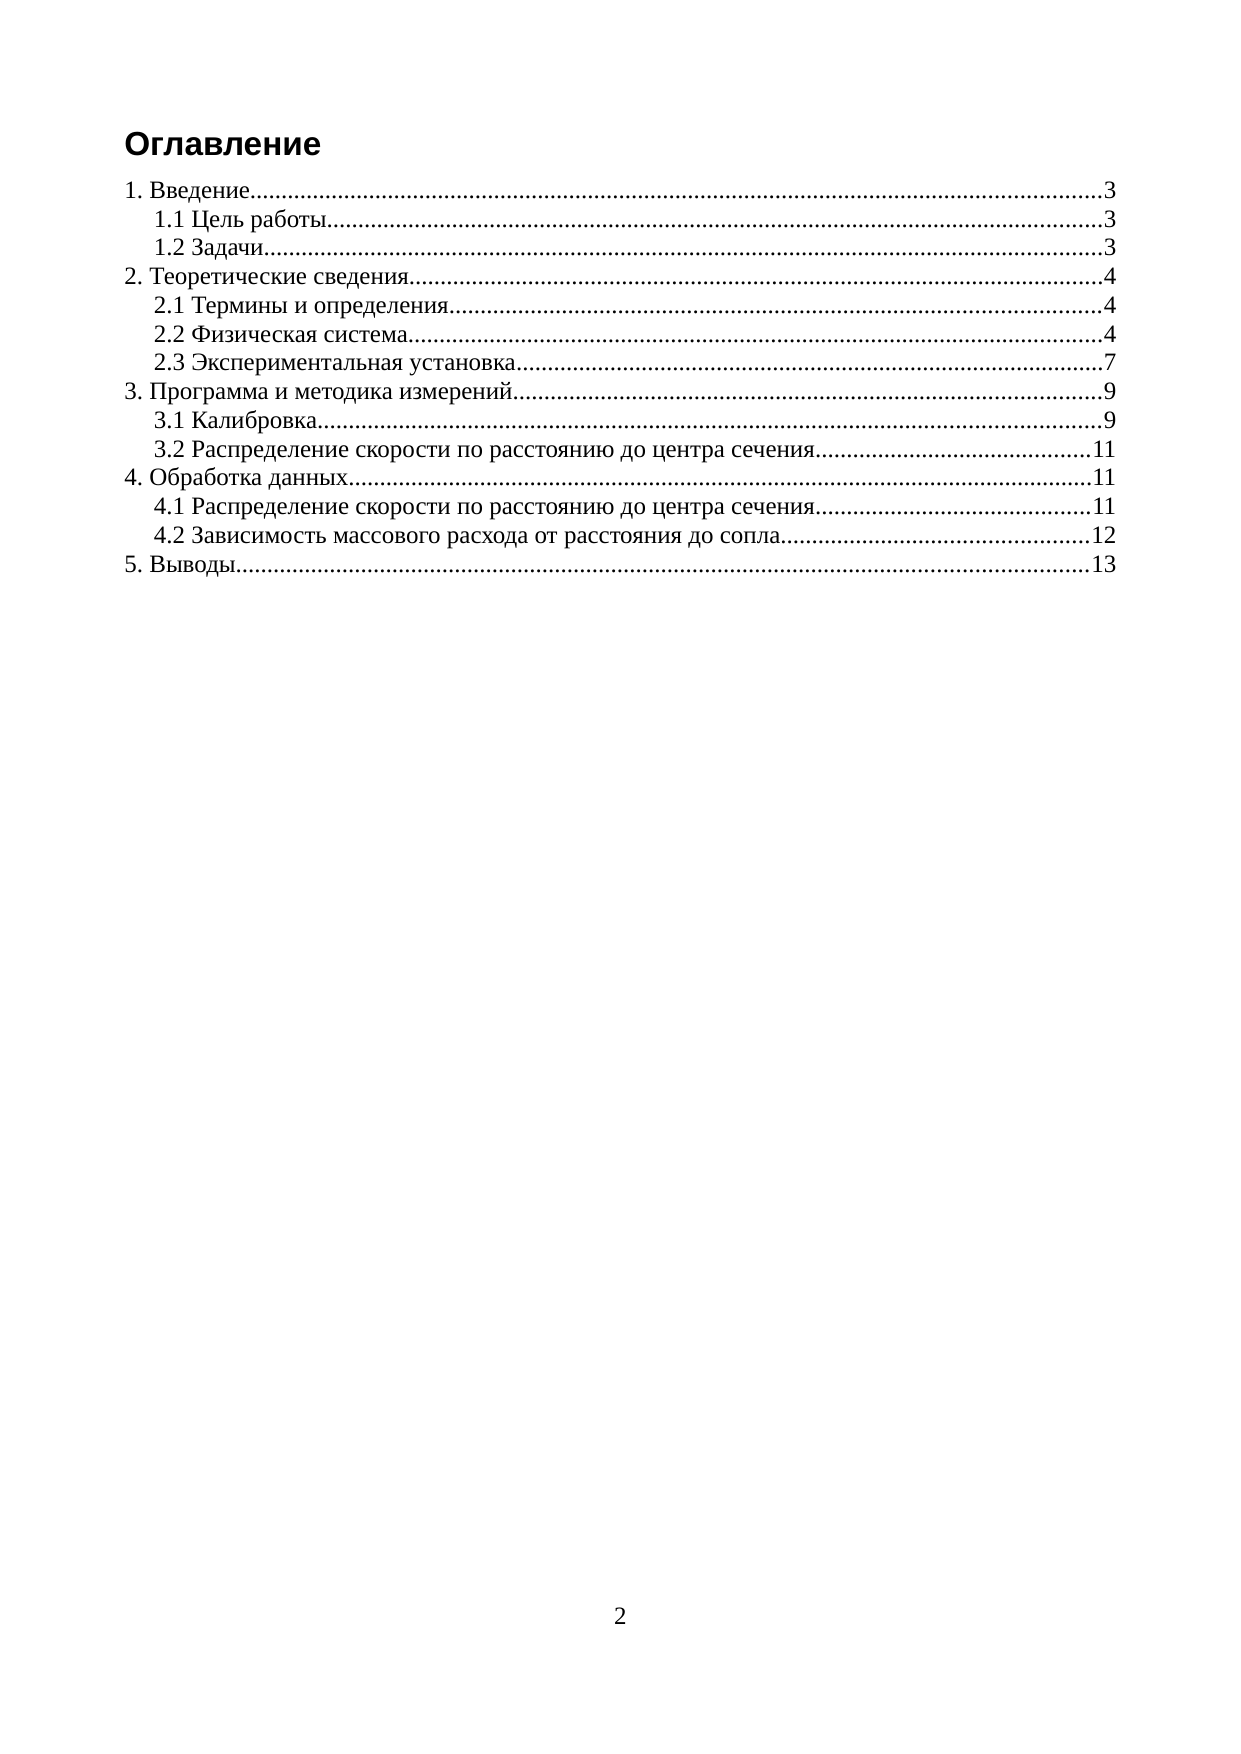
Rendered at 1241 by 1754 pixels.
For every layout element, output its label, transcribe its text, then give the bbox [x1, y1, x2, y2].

text 4. Обработка данных 11 [124, 462, 1116, 491]
text 4.1 Распределение скорости по расстоянию до центра сечения 11 [153, 491, 1116, 520]
text 1.2 Задачи 3 [153, 232, 1116, 261]
text 5. Выводы 13 [124, 549, 1116, 577]
text 4.2 Зависимость массового расхода от расстояния до сопла 12 [153, 520, 1116, 549]
text 1.1 Цель работы 3 [153, 204, 1116, 232]
text 3. Программа и методика измерений 9 [124, 376, 1116, 405]
text 1. Введение 3 [124, 175, 1116, 204]
text 2.2 Физическая система 4 [153, 319, 1116, 347]
subtitle Оглавление [124, 124, 1116, 162]
text 3.2 Распределение скорости по расстоянию до центра сечения 11 [153, 434, 1116, 462]
text 2. Теоретические сведения 4 [124, 261, 1116, 290]
text 3.1 Калибровка 9 [153, 405, 1116, 434]
text 2.1 Термины и определения 4 [153, 290, 1116, 319]
text 2.3 Экспериментальная установка 7 [153, 347, 1116, 376]
